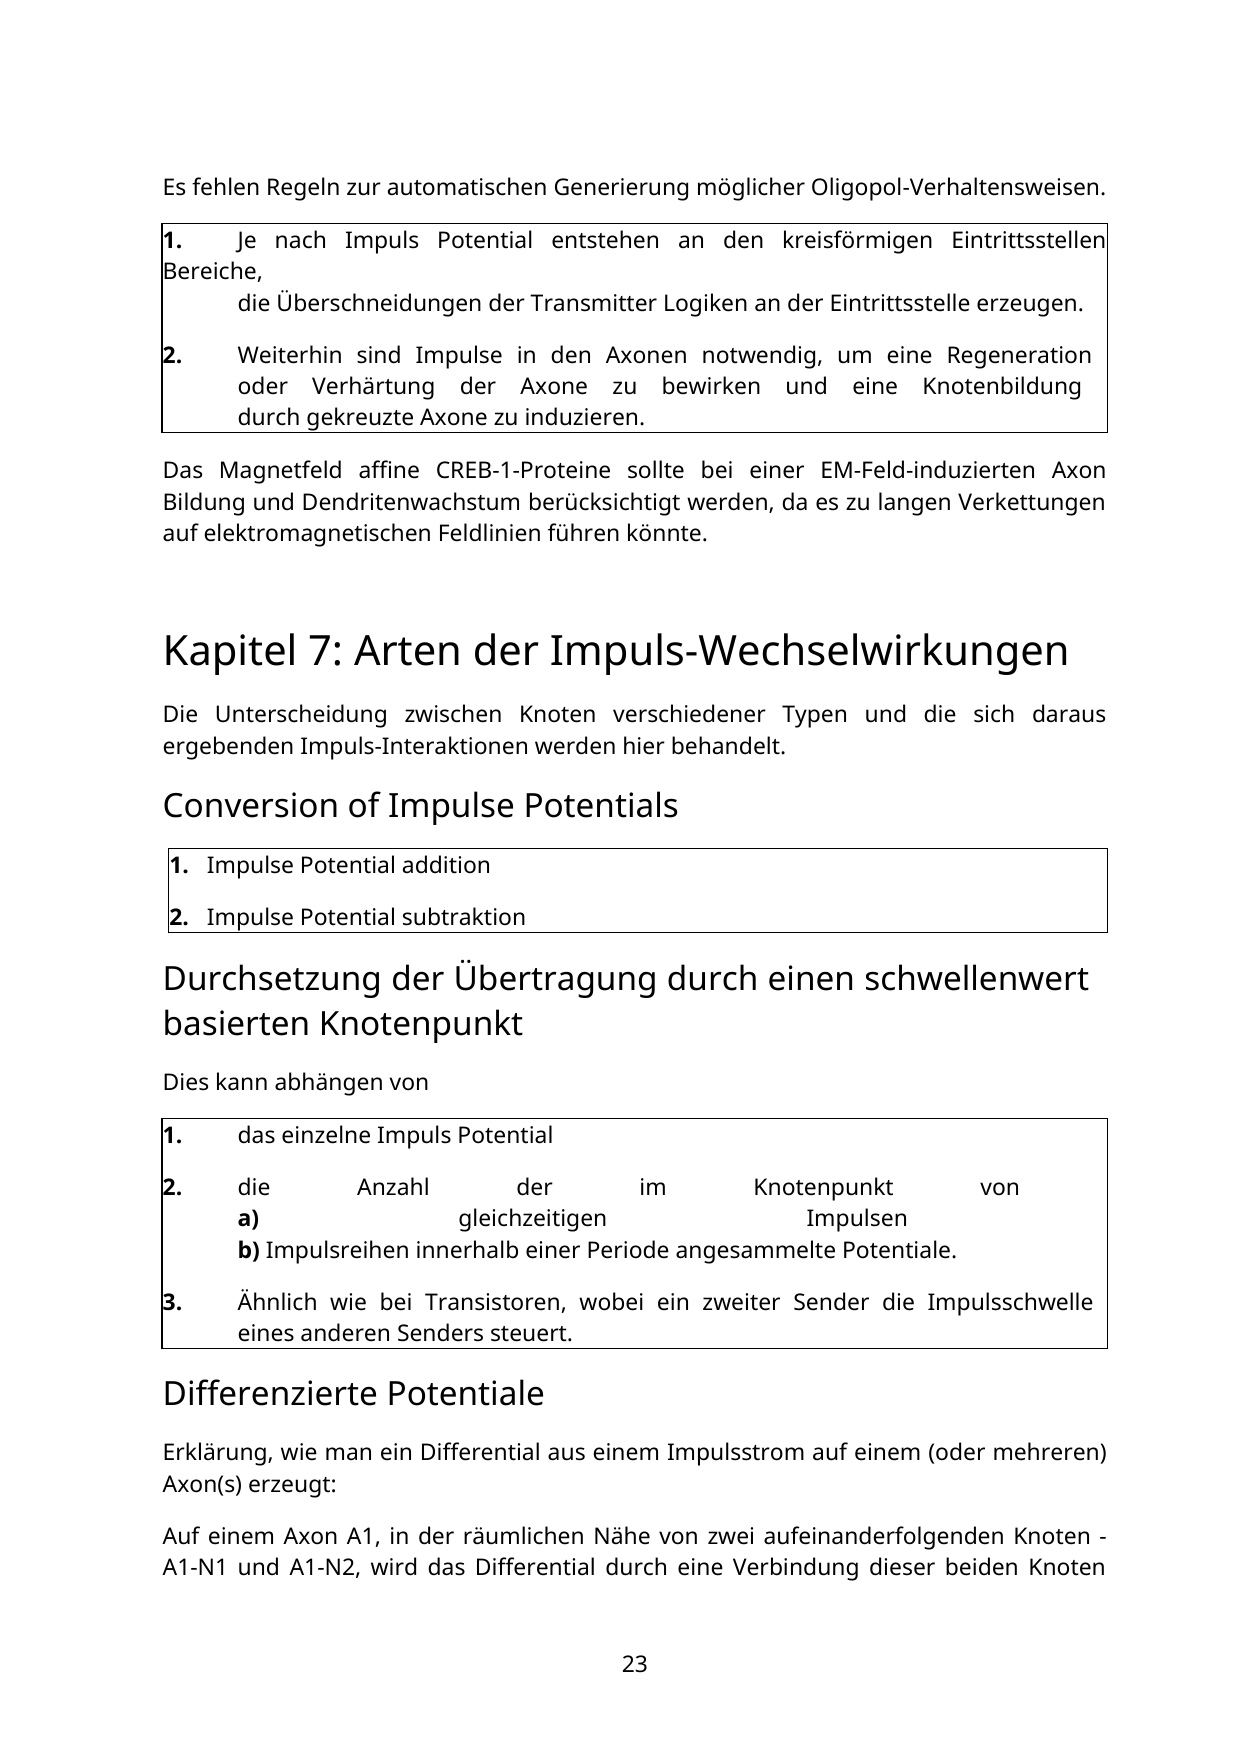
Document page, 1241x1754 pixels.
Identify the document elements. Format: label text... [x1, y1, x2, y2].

text Das Magnetfeld affine CREB-1-Proteine sollte bei einer EM-Feld-induzierten Axon Bildung und Dendritenwachstum berücksichtigt werden, da es zu langen Verkettungen auf elektromagnetischen Feldlinien führen könnte. [162, 454, 1107, 548]
text Es fehlen Regeln zur automatischen Generierung möglicher Oligopol-Verhaltensweisen. [162, 171, 1107, 202]
list das einzelne Impuls Potential [163, 1119, 1107, 1150]
text Dies kann abhängen von [162, 1066, 1107, 1097]
list Ähnlich wie bei Transistoren, wobei ein zweiter Sender die Impulsschwelle eines anderen Senders steuert. [163, 1285, 1107, 1348]
text Erklärung, wie man ein Differential aus einem Impulsstrom auf einem (oder mehreren) Axon(s) erzeugt: [162, 1436, 1107, 1499]
list die Anzahl der im Knotenpunkt von a) gleichzeitigen Impulsen b) Impulsreihen innerhalb einer Periode angesammelte Potentiale. [163, 1170, 1107, 1265]
subtitle Conversion of Impulse Potentials [162, 782, 1090, 827]
subtitle Durchsetzung der Übertragung durch einen schwellenwert basierten Knotenpunkt [162, 954, 1090, 1045]
list Weiterhin sind Impulse in den Axonen notwendig, um eine Regeneration oder Verhärtung der Axone zu bewirken und eine Knotenbildung durch gekreuzte Axone zu induzieren. [163, 337, 1107, 432]
text Auf einem Axon A1, in der räumlichen Nähe von zwei aufeinanderfolgenden Knoten - A1-N1 und A1-N2, wird das Differential durch eine Verbindung dieser beiden Knoten [162, 1520, 1107, 1582]
list Impulse Potential subtraktion [169, 900, 1107, 932]
subtitle Differenzierte Potentiale [162, 1370, 1090, 1416]
list Je nach Impuls Potential entstehen an den kreisförmigen Eintrittsstellen Bereiche, die Überschneidungen der Transmitter Logiken an der Eintrittsstelle erzeugen. [163, 224, 1107, 318]
list Impulse Potential addition [169, 849, 1107, 880]
text Die Unterscheidung zwischen Knoten verschiedener Typen und die sich daraus ergebenden Impuls-Interaktionen werden hier behandelt. [162, 698, 1107, 761]
subtitle Kapitel 7: Arten der Impuls-Wechselwirkungen [162, 621, 1090, 678]
